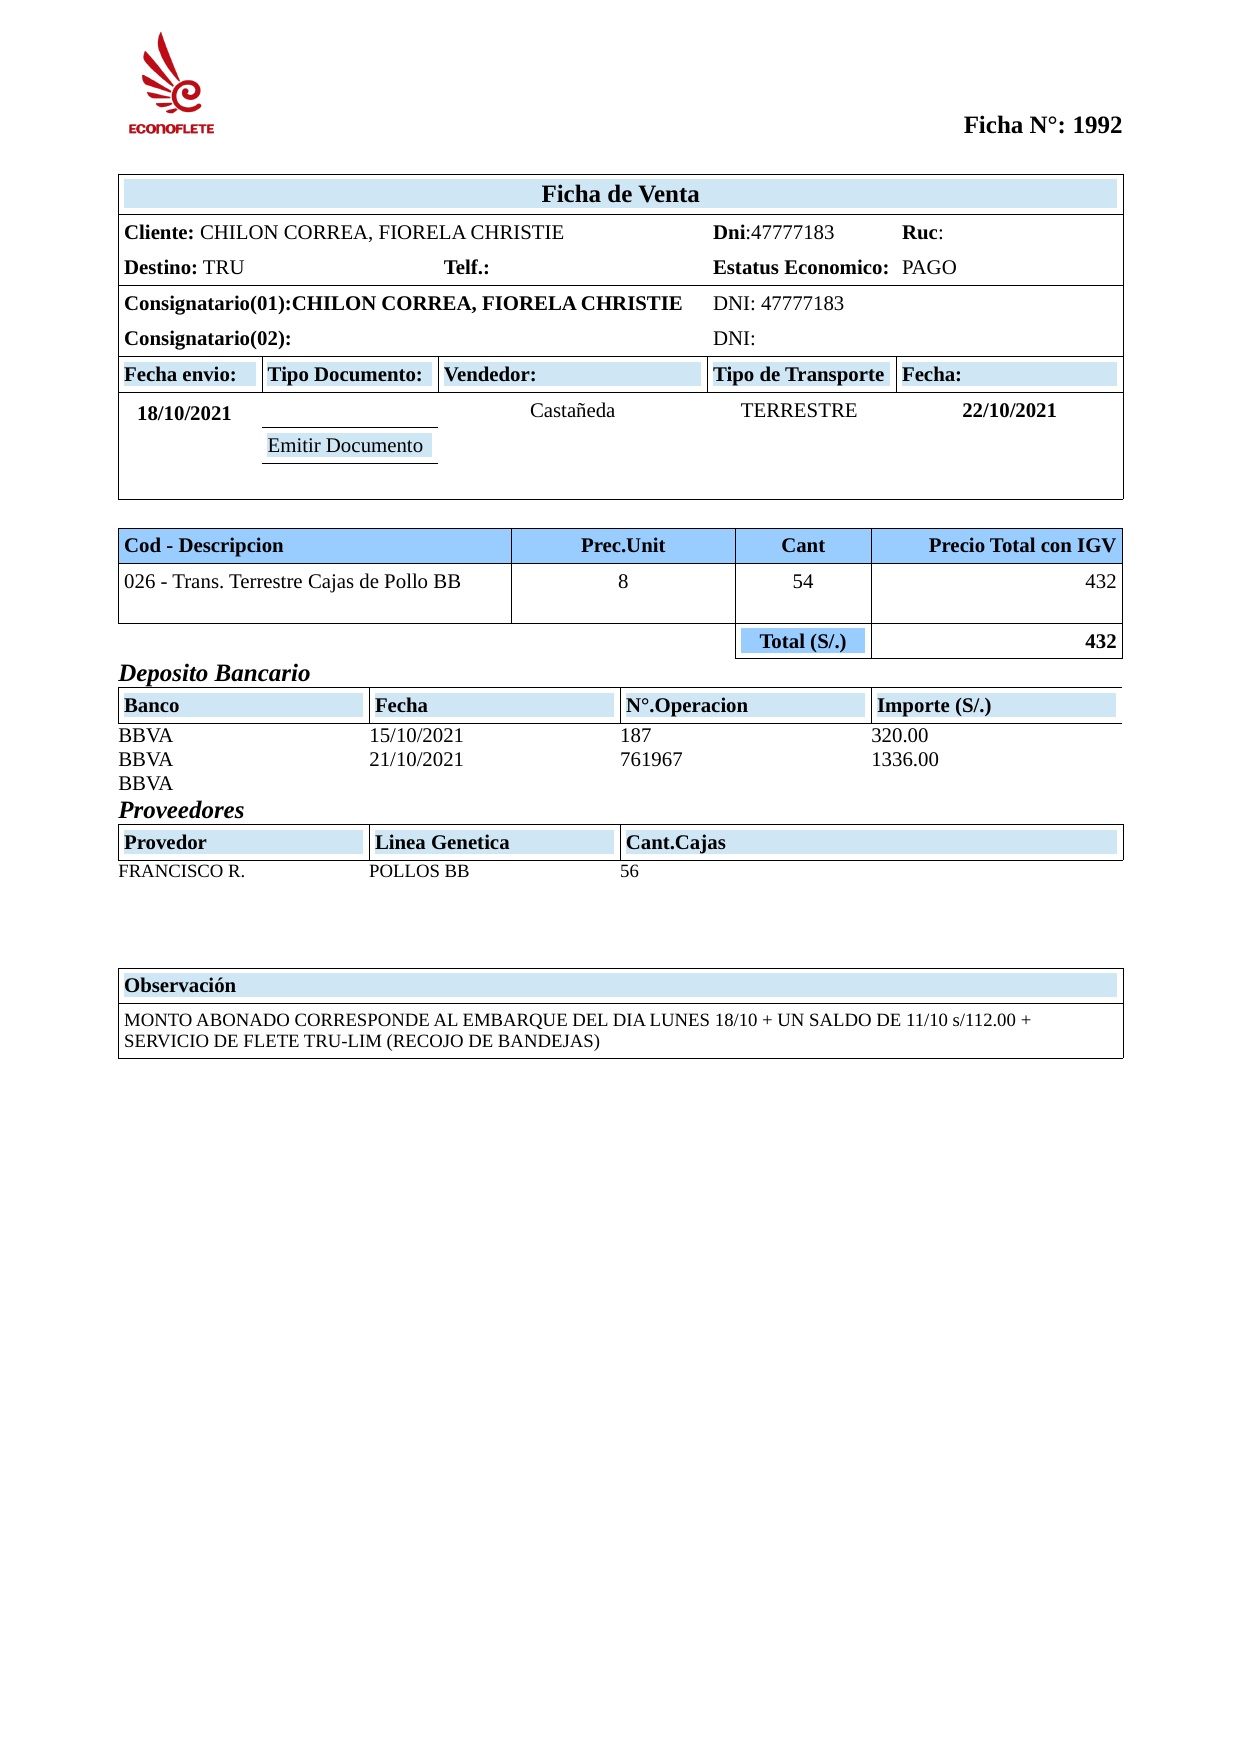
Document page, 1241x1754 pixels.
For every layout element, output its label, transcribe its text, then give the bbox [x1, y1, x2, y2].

table_cell Consignatario(01):CHILON CORREA, FIORELA CHRISTIE [119, 286, 707, 321]
table_cell 320.00 [871, 724, 1122, 747]
table_cell [620, 903, 1123, 924]
table_header Observación [119, 969, 1123, 1003]
table_cell Telf.: [438, 249, 707, 285]
table_cell [620, 946, 1123, 967]
table_cell Fecha: [897, 357, 1123, 392]
table_header Cant [736, 529, 871, 563]
table_cell [118, 881, 369, 903]
table_cell [369, 771, 620, 795]
table_cell Dni:47777183 [707, 215, 896, 249]
table_cell 56 [620, 861, 1123, 881]
table_cell Destino: TRU [119, 249, 438, 285]
text Deposito Bancario [118, 658, 1122, 687]
table_cell [369, 924, 620, 946]
table_cell 026 - Trans. Terrestre Cajas de Pollo BB [119, 564, 511, 623]
table_cell Consignatario(02): [119, 321, 707, 356]
table_cell PAGO [896, 249, 1123, 285]
table_cell 761967 [620, 747, 871, 771]
table_header Provedor [119, 825, 369, 859]
table_cell 54 [736, 564, 871, 623]
table_cell [511, 624, 735, 658]
table_cell Emitir Documento [262, 428, 438, 463]
table_header N°.Operacion [621, 688, 871, 723]
text Proveedores [118, 795, 1122, 824]
table_cell 22/10/2021 [896, 393, 1123, 498]
table_header Ficha de Venta [119, 175, 1123, 214]
table_cell 432 [872, 624, 1122, 658]
table_header Linea Genetica [370, 825, 620, 859]
table_cell Tipo de Transporte [708, 357, 896, 392]
table_header Precio Total con IGV [872, 529, 1122, 563]
table_cell DNI: 47777183 [707, 286, 1123, 321]
table_cell 187 [620, 724, 871, 747]
table_cell BBVA [118, 771, 369, 795]
table_cell [871, 771, 1122, 795]
table_header Prec.Unit [512, 529, 735, 563]
table_cell Castañeda [438, 393, 707, 498]
table_cell [118, 903, 369, 924]
table_cell 15/10/2021 [369, 724, 620, 747]
table_cell 21/10/2021 [369, 747, 620, 771]
table_header Cant.Cajas [621, 825, 1123, 859]
table_cell Tipo Documento: [263, 357, 438, 392]
table_header Banco [119, 688, 369, 723]
table_cell Fecha envio: [119, 357, 262, 392]
table_cell [118, 924, 369, 946]
table_cell BBVA [118, 724, 369, 747]
table_cell MONTO ABONADO CORRESPONDE AL EMBARQUE DEL DIA LUNES 18/10 + UN SALDO DE 11/10 s/112.00 + SERVICIO DE FLETE TRU-LIM (RECOJO DE BANDEJAS) [119, 1004, 1123, 1058]
table_cell 18/10/2021 [119, 393, 262, 498]
table_cell FRANCISCO R. [118, 861, 369, 881]
table_cell [118, 624, 511, 658]
table_cell Ruc: [896, 215, 1123, 249]
table_header Fecha [370, 688, 620, 723]
table_cell Vendedor: [439, 357, 707, 392]
table_header Importe (S/.) [872, 688, 1122, 723]
table_cell Total (S/.) [736, 624, 871, 658]
table_cell [369, 881, 620, 903]
table_cell 1336.00 [871, 747, 1122, 771]
table_cell [620, 881, 1123, 903]
table_cell POLLOS BB [369, 861, 620, 881]
table_cell [369, 903, 620, 924]
table_cell 432 [872, 564, 1122, 623]
table_cell 8 [512, 564, 735, 623]
table_header Cod - Descripcion [119, 529, 511, 563]
table_cell Estatus Economico: [707, 249, 896, 285]
table_cell DNI: [707, 321, 1123, 356]
table_cell [118, 946, 369, 967]
table_cell [262, 393, 438, 427]
table_cell [262, 464, 438, 498]
table_cell TERRESTRE [707, 393, 896, 498]
table_cell [620, 924, 1123, 946]
table_cell [620, 771, 871, 795]
table_cell BBVA [118, 747, 369, 771]
table_cell [369, 946, 620, 967]
picture [118, 31, 225, 134]
table_cell Cliente: CHILON CORREA, FIORELA CHRISTIE [119, 215, 707, 249]
